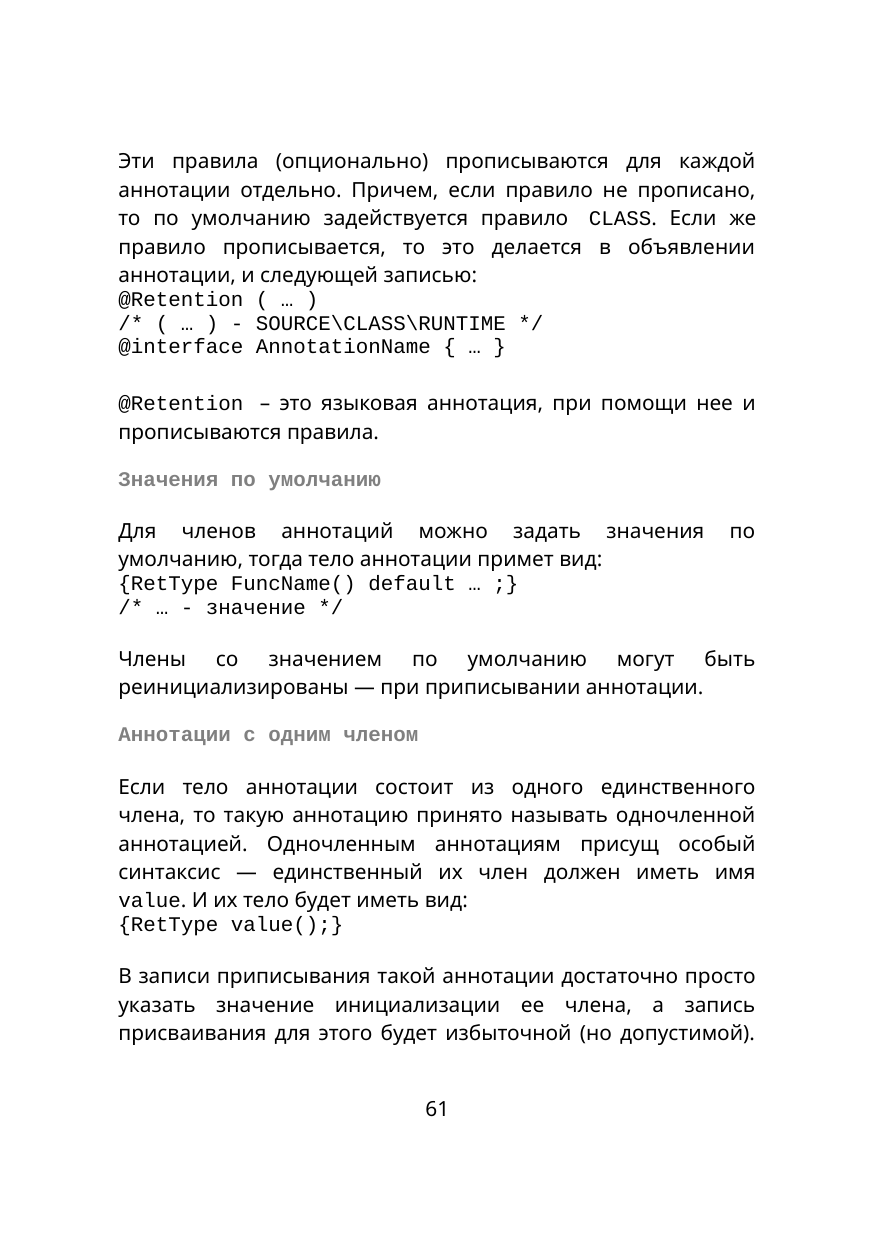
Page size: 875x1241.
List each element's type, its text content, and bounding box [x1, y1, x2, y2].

text Эти правила (опционально) прописываются для каждой аннотации отдельно. Причем, если правило не прописано, то по умолчанию задействуется правило CLASS. Если же правило прописывается, то это делается в объявлении аннотации, и следующей записью: [118, 147, 756, 289]
text /* ( … ) - SOURCE\CLASS\RUNTIME */ [118, 312, 756, 336]
text Значения по умолчанию [118, 469, 756, 492]
text @interface AnnotationName { … } [118, 336, 756, 360]
text В записи приписывания такой аннотации достаточно просто указать значение инициализации ее члена, а запись присваивания для этого будет избыточной (но допустимой). [118, 961, 756, 1047]
text Аннотации с одним членом [118, 724, 756, 748]
text Члены со значением по умолчанию могут быть реинициализированы — при приписывании аннотации. [118, 644, 756, 701]
text Если тело аннотации состоит из одного единственного члена, то такую аннотацию принято называть одночленной аннотацией. Одночленным аннотациям присущ особый синтаксис — единственный их член должен иметь имя value. И их тело будет иметь вид: [118, 772, 756, 914]
text Для членов аннотаций можно задать значения по умолчанию, тогда тело аннотации примет вид: [118, 516, 756, 573]
text @Retention – это языковая аннотация, при помощи нее и прописываются правила. [118, 388, 756, 445]
text {RetType FuncName() default … ;} [118, 573, 756, 597]
text /* … - значение */ [118, 597, 756, 620]
text {RetType value();} [118, 914, 756, 938]
text @Retention ( … ) [118, 289, 756, 312]
